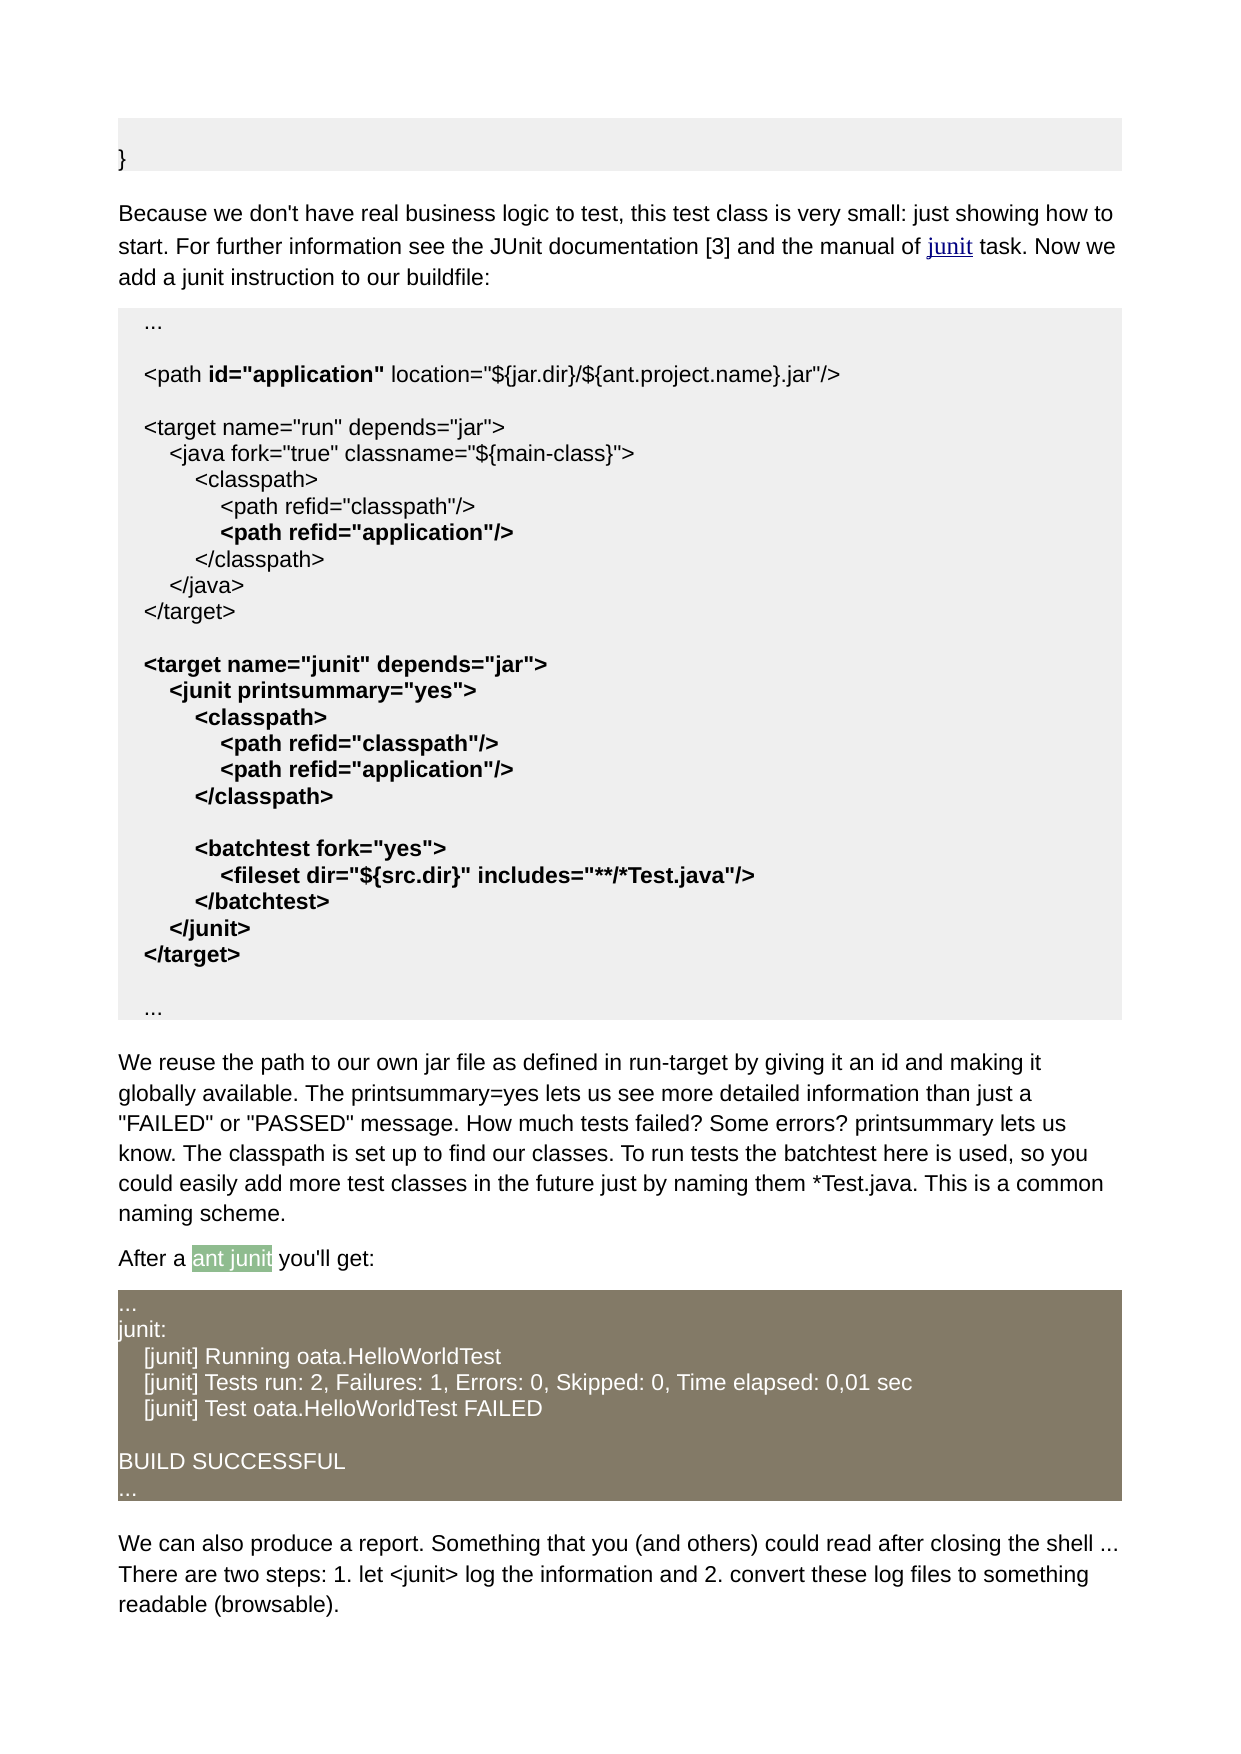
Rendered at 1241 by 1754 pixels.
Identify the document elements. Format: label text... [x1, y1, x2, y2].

text </classpath> [118, 783, 1122, 809]
text ... [118, 993, 1122, 1020]
text <java fork="true" classname="${main-class}"> [118, 440, 1122, 466]
text <classpath> [118, 704, 1122, 730]
text [junit] Running oata.HelloWorldTest [118, 1343, 1122, 1369]
text <batchtest fork="yes"> [118, 835, 1122, 862]
text <path refid="application"/> [118, 519, 1122, 546]
text ... [118, 1290, 1122, 1316]
text <junit printsummary="yes"> [118, 677, 1122, 704]
text <path refid="classpath"/> [118, 493, 1122, 519]
text We can also produce a report. Something that you (and others) could read after closing the shell ... There are two steps: 1. let <junit> log the information and 2. convert these log files to something readable (browsable). [118, 1530, 1122, 1617]
text junit: [118, 1316, 1122, 1343]
text <classpath> [118, 466, 1122, 493]
text <target name="run" depends="jar"> [118, 414, 1122, 440]
text </target> [118, 941, 1122, 967]
text <target name="junit" depends="jar"> [118, 651, 1122, 677]
text [junit] Test oata.HelloWorldTest FAILED [118, 1395, 1122, 1422]
text </junit> [118, 914, 1122, 941]
text <path refid="classpath"/> [118, 730, 1122, 756]
text We reuse the path to our own jar file as defined in run-target by giving it an id and making it globally available. The printsummary=yes lets us see more detailed information than just a "FAILED" or "PASSED" message. How much tests failed? Some errors? printsummary lets us know. The classpath is set up to find our classes. To run tests the batchtest here is used, so you could easily add more test classes in the future just by naming them *Test.java. This is a common naming scheme. [118, 1049, 1122, 1227]
text [junit] Tests run: 2, Failures: 1, Errors: 0, Skipped: 0, Time elapsed: 0,01 sec [118, 1369, 1122, 1395]
text ... [118, 308, 1122, 335]
text </java> [118, 572, 1122, 598]
text </batchtest> [118, 888, 1122, 914]
text BUILD SUCCESSFUL [118, 1448, 1122, 1474]
text </target> [118, 598, 1122, 624]
text <fileset dir="${src.dir}" includes="**/*Test.java"/> [118, 862, 1122, 888]
text } [118, 144, 1122, 171]
text Because we don't have real business logic to test, this test class is very small: just showing how to start. For further information see the JUnit documentation [3] and the manual of junit task. Now we add a junit instruction to our buildfile: [118, 200, 1122, 290]
text <path id="application" location="${jar.dir}/${ant.project.name}.jar"/> [118, 361, 1122, 387]
text <path refid="application"/> [118, 756, 1122, 783]
text After a ant junit you'll get: [118, 1245, 1122, 1272]
text </classpath> [118, 546, 1122, 572]
text ... [118, 1474, 1122, 1501]
